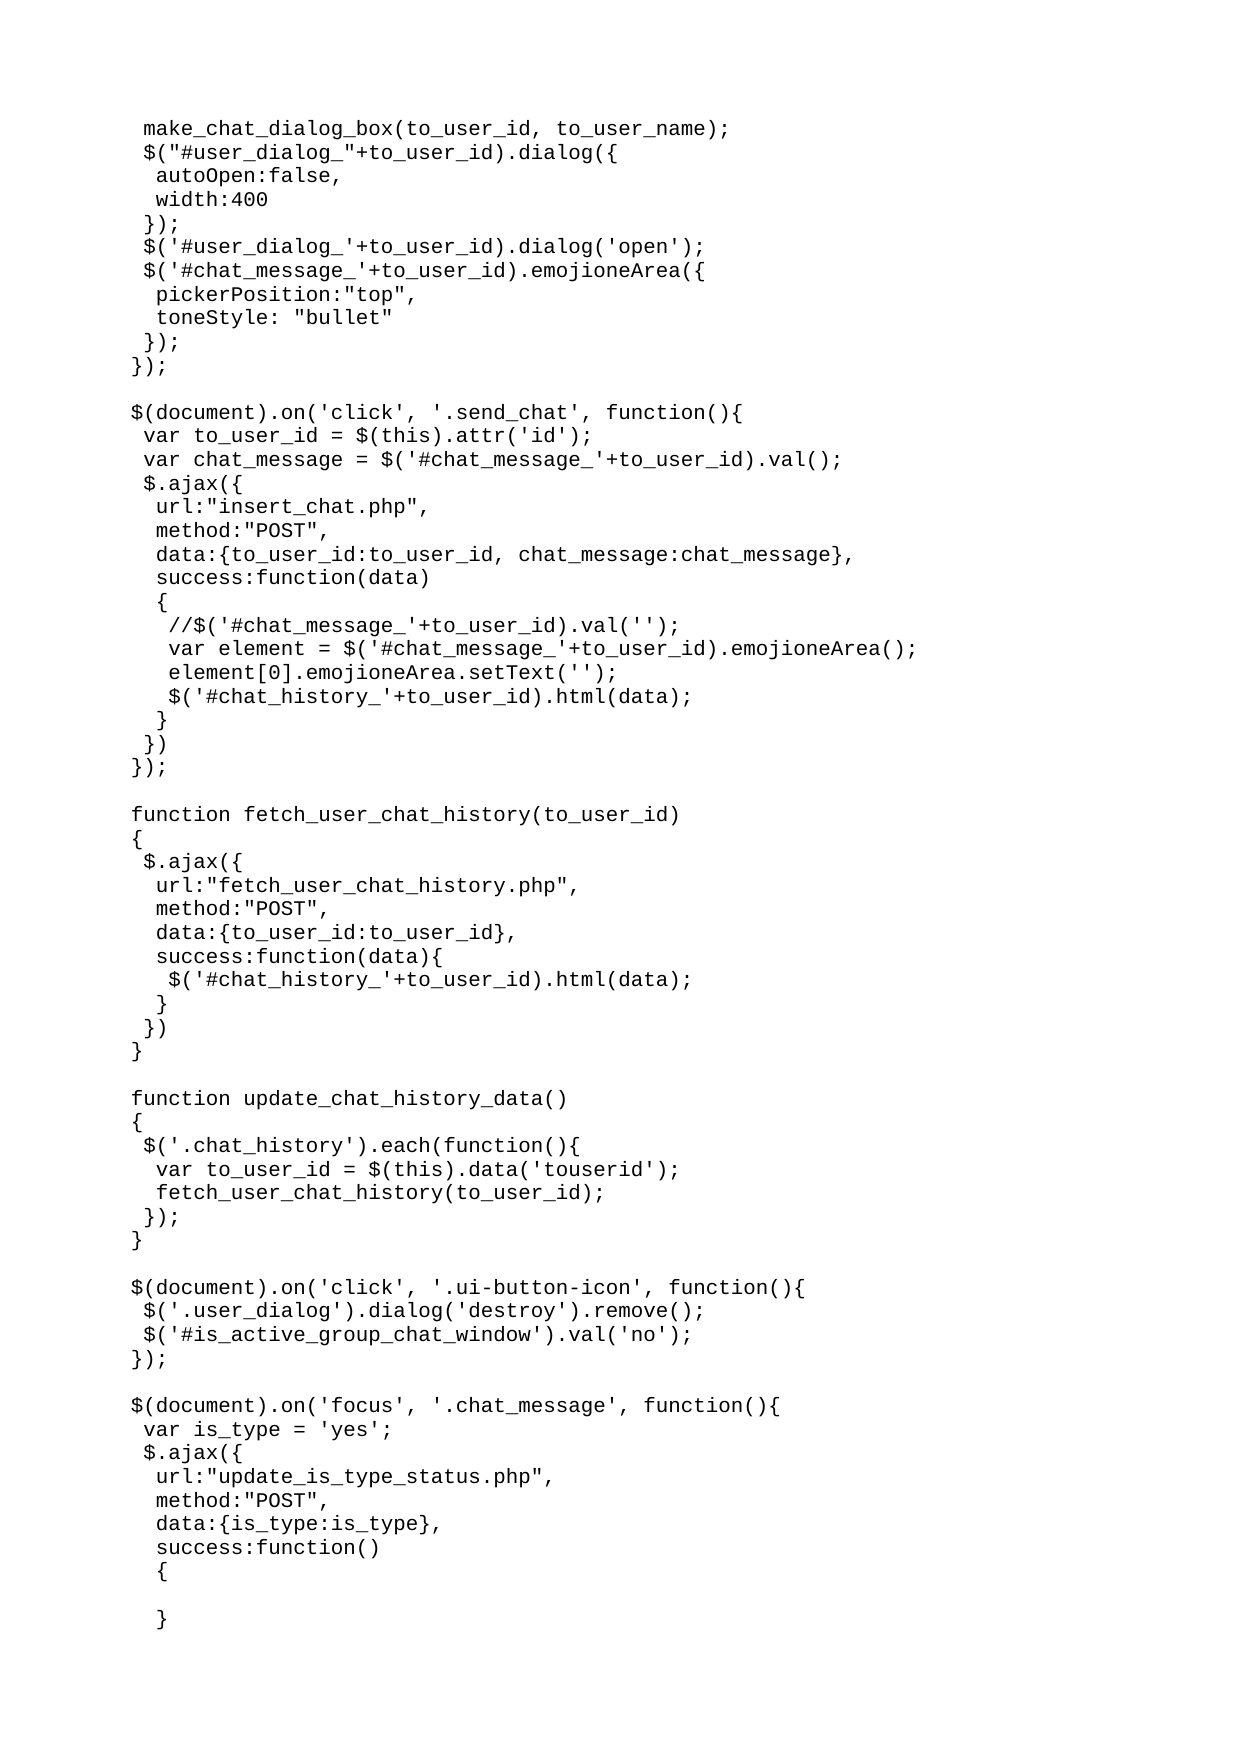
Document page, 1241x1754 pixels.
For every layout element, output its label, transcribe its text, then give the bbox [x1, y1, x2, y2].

text $(document).on('focus', '.chat_message', function(){ [118, 1395, 1122, 1419]
text $('.user_dialog').dialog('destroy').remove(); [118, 1300, 1122, 1324]
text } [118, 1608, 1122, 1631]
text }); [118, 354, 1122, 378]
text function fetch_user_chat_history(to_user_id) [118, 804, 1122, 827]
text }); [118, 757, 1122, 780]
text toneStyle: "bullet" [118, 307, 1122, 331]
text autoOpen:false, [118, 165, 1122, 189]
text $('.chat_history').each(function(){ [118, 1135, 1122, 1158]
text url:"fetch_user_chat_history.php", [118, 875, 1122, 898]
text pickerPosition:"top", [118, 284, 1122, 307]
text var to_user_id = $(this).attr('id'); [118, 426, 1122, 449]
text { [118, 827, 1122, 851]
text var to_user_id = $(this).data('touserid'); [118, 1158, 1122, 1182]
text } [118, 709, 1122, 733]
text { [118, 1111, 1122, 1135]
text }) [118, 1017, 1122, 1040]
text $.ajax({ [118, 1442, 1122, 1466]
text method:"POST", [118, 898, 1122, 922]
text success:function(data) [118, 567, 1122, 591]
text $("#user_dialog_"+to_user_id).dialog({ [118, 142, 1122, 165]
text //$('#chat_message_'+to_user_id).val(''); [118, 615, 1122, 638]
text $(document).on('click', '.send_chat', function(){ [118, 402, 1122, 426]
text $.ajax({ [118, 851, 1122, 875]
text } [118, 1040, 1122, 1064]
text element[0].emojioneArea.setText(''); [118, 662, 1122, 686]
text $(document).on('click', '.ui-button-icon', function(){ [118, 1277, 1122, 1300]
text { [118, 591, 1122, 615]
text }); [118, 1206, 1122, 1229]
text function update_chat_history_data() [118, 1088, 1122, 1111]
text }); [118, 331, 1122, 354]
text $('#is_active_group_chat_window').val('no'); [118, 1324, 1122, 1348]
text } [118, 1229, 1122, 1253]
text $('#user_dialog_'+to_user_id).dialog('open'); [118, 236, 1122, 260]
text }); [118, 213, 1122, 236]
text { [118, 1561, 1122, 1584]
text data:{is_type:is_type}, [118, 1513, 1122, 1537]
text var element = $('#chat_message_'+to_user_id).emojioneArea(); [118, 638, 1122, 662]
text $('#chat_message_'+to_user_id).emojioneArea({ [118, 260, 1122, 284]
text }); [118, 1348, 1122, 1371]
text url:"insert_chat.php", [118, 496, 1122, 520]
text fetch_user_chat_history(to_user_id); [118, 1182, 1122, 1206]
text var is_type = 'yes'; [118, 1419, 1122, 1442]
text $('#chat_history_'+to_user_id).html(data); [118, 686, 1122, 709]
text data:{to_user_id:to_user_id}, [118, 922, 1122, 946]
text } [118, 993, 1122, 1017]
text var chat_message = $('#chat_message_'+to_user_id).val(); [118, 449, 1122, 473]
text }) [118, 733, 1122, 757]
text $('#chat_history_'+to_user_id).html(data); [118, 969, 1122, 993]
text method:"POST", [118, 520, 1122, 544]
text success:function() [118, 1537, 1122, 1561]
text width:400 [118, 189, 1122, 213]
text success:function(data){ [118, 946, 1122, 969]
text make_chat_dialog_box(to_user_id, to_user_name); [118, 118, 1122, 142]
text $.ajax({ [118, 473, 1122, 496]
text url:"update_is_type_status.php", [118, 1466, 1122, 1489]
text method:"POST", [118, 1489, 1122, 1513]
text data:{to_user_id:to_user_id, chat_message:chat_message}, [118, 544, 1122, 567]
